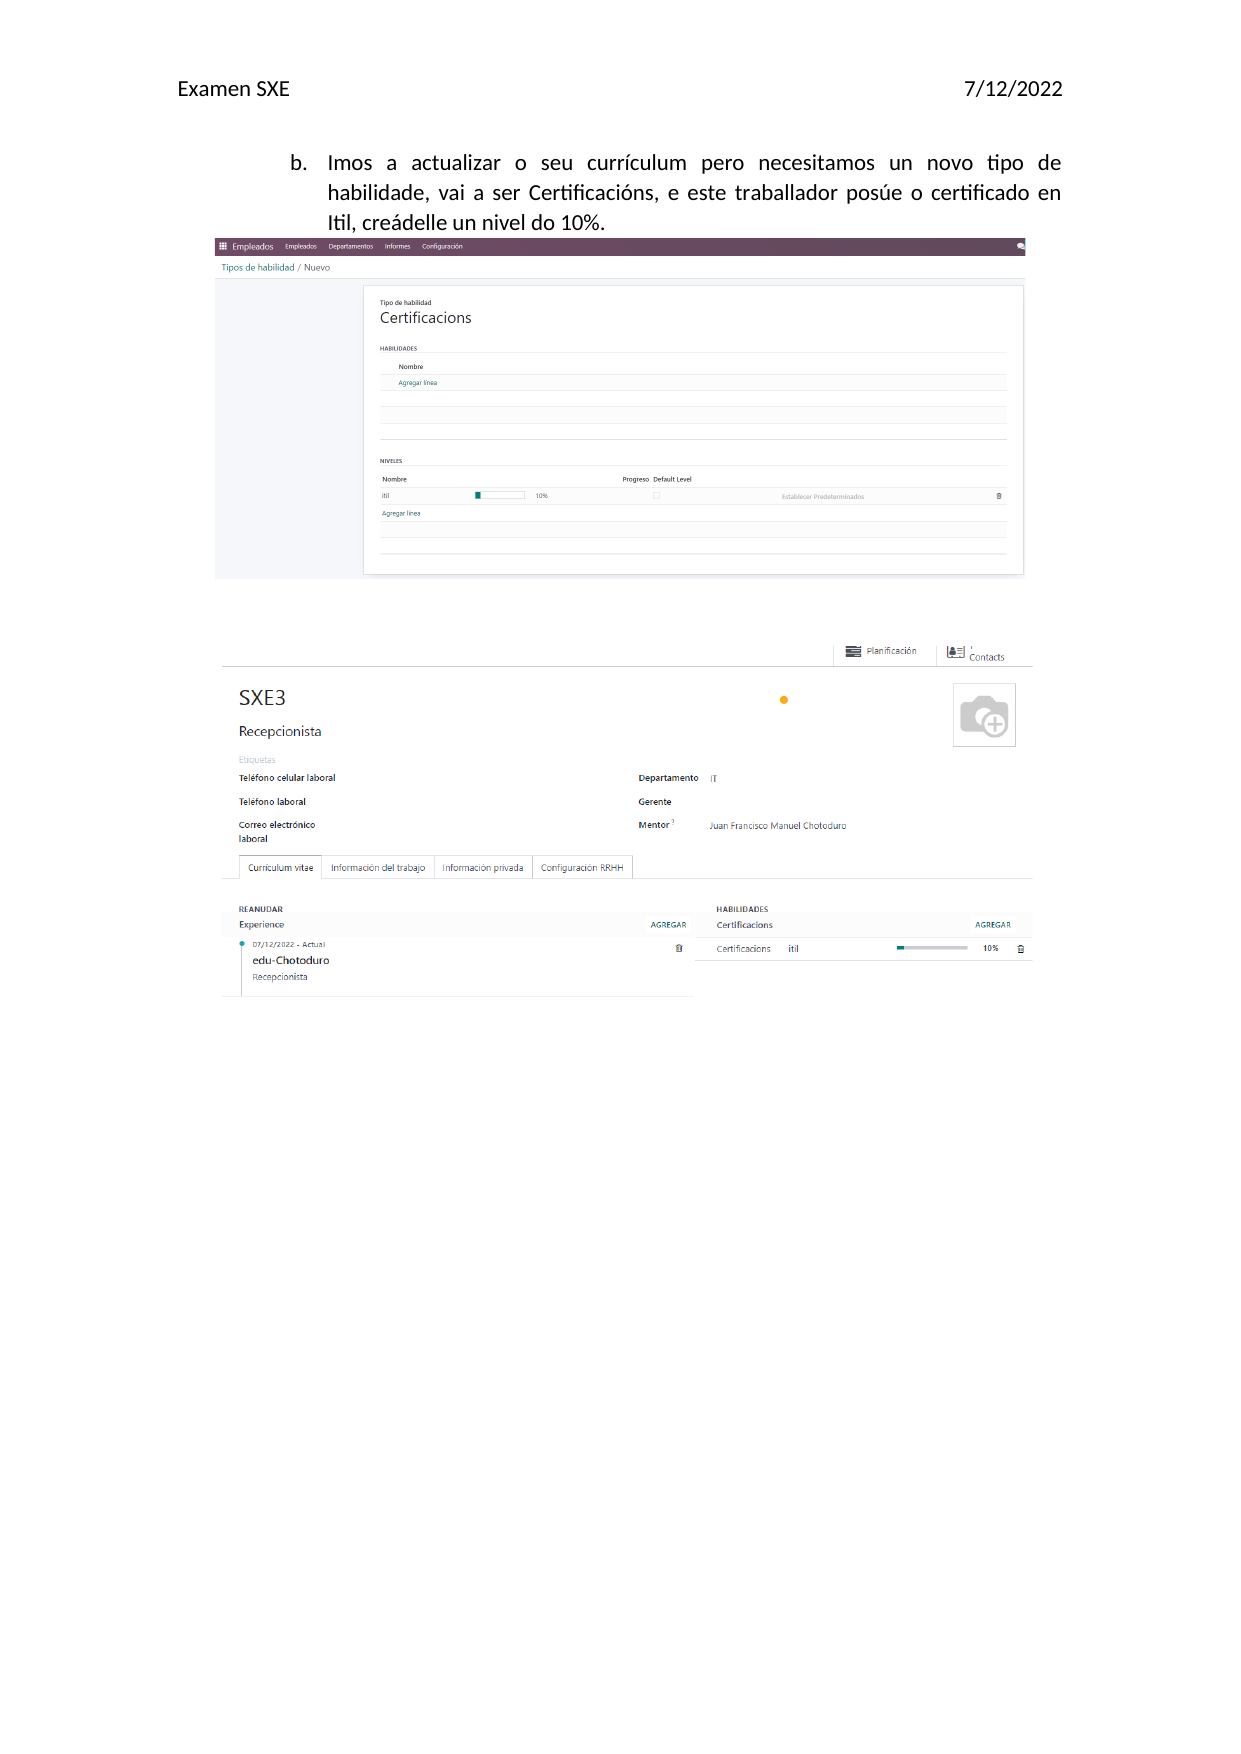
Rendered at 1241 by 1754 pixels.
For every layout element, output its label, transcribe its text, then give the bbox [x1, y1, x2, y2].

picture [214, 238, 1026, 579]
picture [221, 646, 1033, 1029]
list Imos a actualizar o seu currículum pero necesitamos un novo tipo de habilidade, vai a ser Certificacións, e este traballador posúe o certificado en Itil, creádelle un nivel do 10%. [290, 148, 1063, 236]
